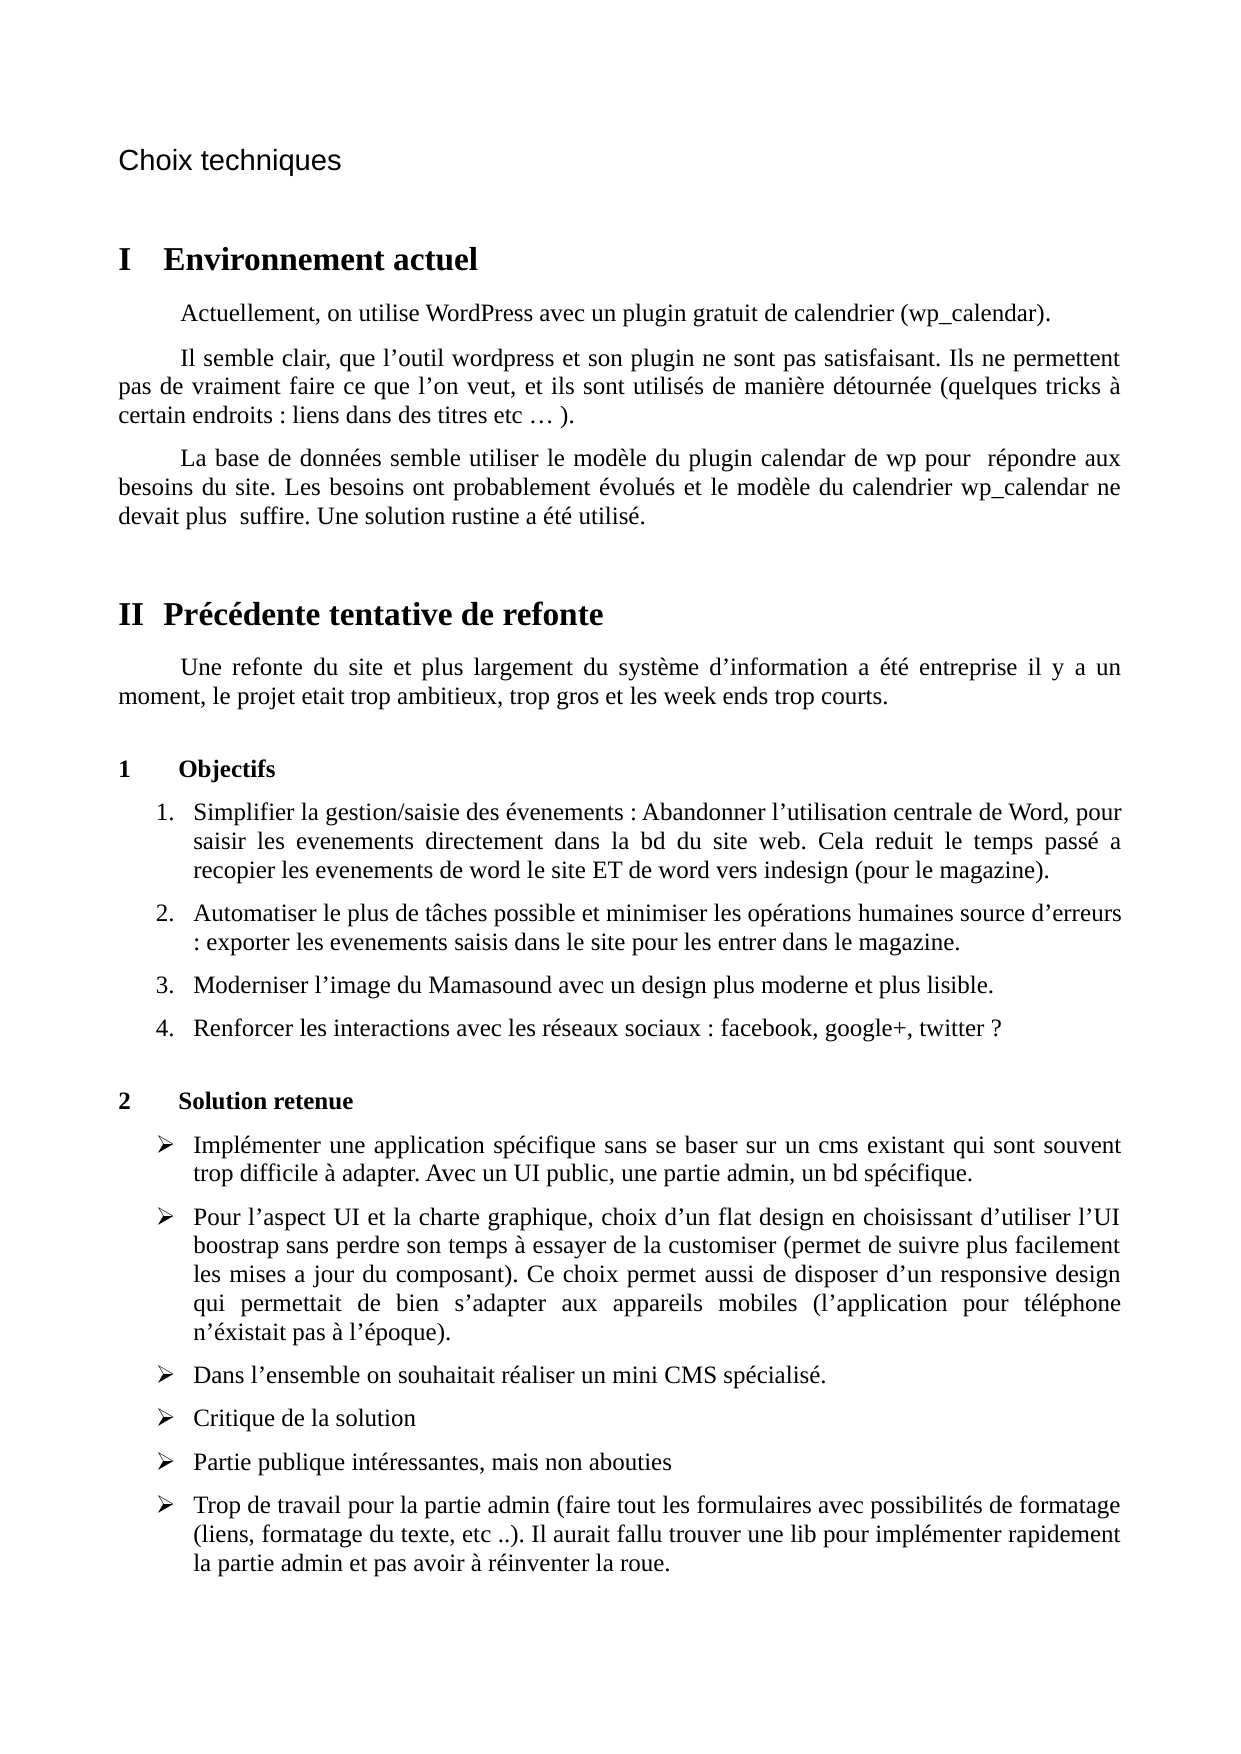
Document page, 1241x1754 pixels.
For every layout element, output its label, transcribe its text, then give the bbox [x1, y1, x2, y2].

list Critique de la solution [156, 1403, 1122, 1432]
text La base de données semble utiliser le modèle du plugin calendar de wp pour répondre aux besoins du site. Les besoins ont probablement évolués et le modèle du calendrier wp_calendar ne devait plus suffire. Une solution rustine a été utilisé. [118, 443, 1122, 530]
subtitle Choix techniques [118, 143, 1122, 177]
list Renforcer les interactions avec les réseaux sociaux : facebook, google+, twitter ? [156, 1013, 1122, 1042]
text Actuellement, on utilise WordPress avec un plugin gratuit de calendrier (wp_calendar). [118, 297, 1122, 328]
list Dans l’ensemble on souhaitait réaliser un mini CMS spécialisé. [156, 1360, 1122, 1389]
text Une refonte du site et plus largement du système d’information a été entreprise il y a un moment, le projet etait trop ambitieux, trop gros et les week ends trop courts. [118, 652, 1122, 709]
subtitle Précédente tentative de refonte [118, 594, 1122, 633]
subtitle Environnement actuel [118, 239, 1122, 278]
list Simplifier la gestion/saisie des évenements : Abandonner l’utilisation centrale de Word, pour saisir les evenements directement dans la bd du site web. Cela reduit le temps passé a recopier les evenements de word le site ET de word vers indesign (pour le magazine). [156, 797, 1122, 883]
list Moderniser l’image du Mamasound avec un design plus moderne et plus lisible. [156, 970, 1122, 999]
list Trop de travail pour la partie admin (faire tout les formulaires avec possibilités de formatage (liens, formatage du texte, etc ..). Il aurait fallu trouver une lib pour implémenter rapidement la partie admin et pas avoir à réinventer la roue. [156, 1490, 1122, 1576]
list Pour l’aspect UI et la charte graphique, choix d’un flat design en choisissant d’utiliser l’UI boostrap sans perdre son temps à essayer de la customiser (permet de suivre plus facilement les mises a jour du composant). Ce choix permet aussi de disposer d’un responsive design qui permettait de bien s’adapter aux appareils mobiles (l’application pour téléphone n’éxistait pas à l’époque). [156, 1202, 1122, 1346]
subtitle Objectifs [118, 754, 936, 782]
list Automatiser le plus de tâches possible et minimiser les opérations humaines source d’erreurs : exporter les evenements saisis dans le site pour les entrer dans le magazine. [156, 898, 1122, 956]
list Implémenter une application spécifique sans se baser sur un cms existant qui sont souvent trop difficile à adapter. Avec un UI public, une partie admin, un bd spécifique. [156, 1130, 1122, 1187]
text Il semble clair, que l’outil wordpress et son plugin ne sont pas satisfaisant. Ils ne permettent pas de vraiment faire ce que l’on veut, et ils sont utilisés de manière détournée (quelques tricks à certain endroits : liens dans des titres etc … ). [118, 343, 1122, 429]
subtitle Solution retenue [118, 1086, 936, 1115]
list Partie publique intéressantes, mais non abouties [156, 1447, 1122, 1476]
